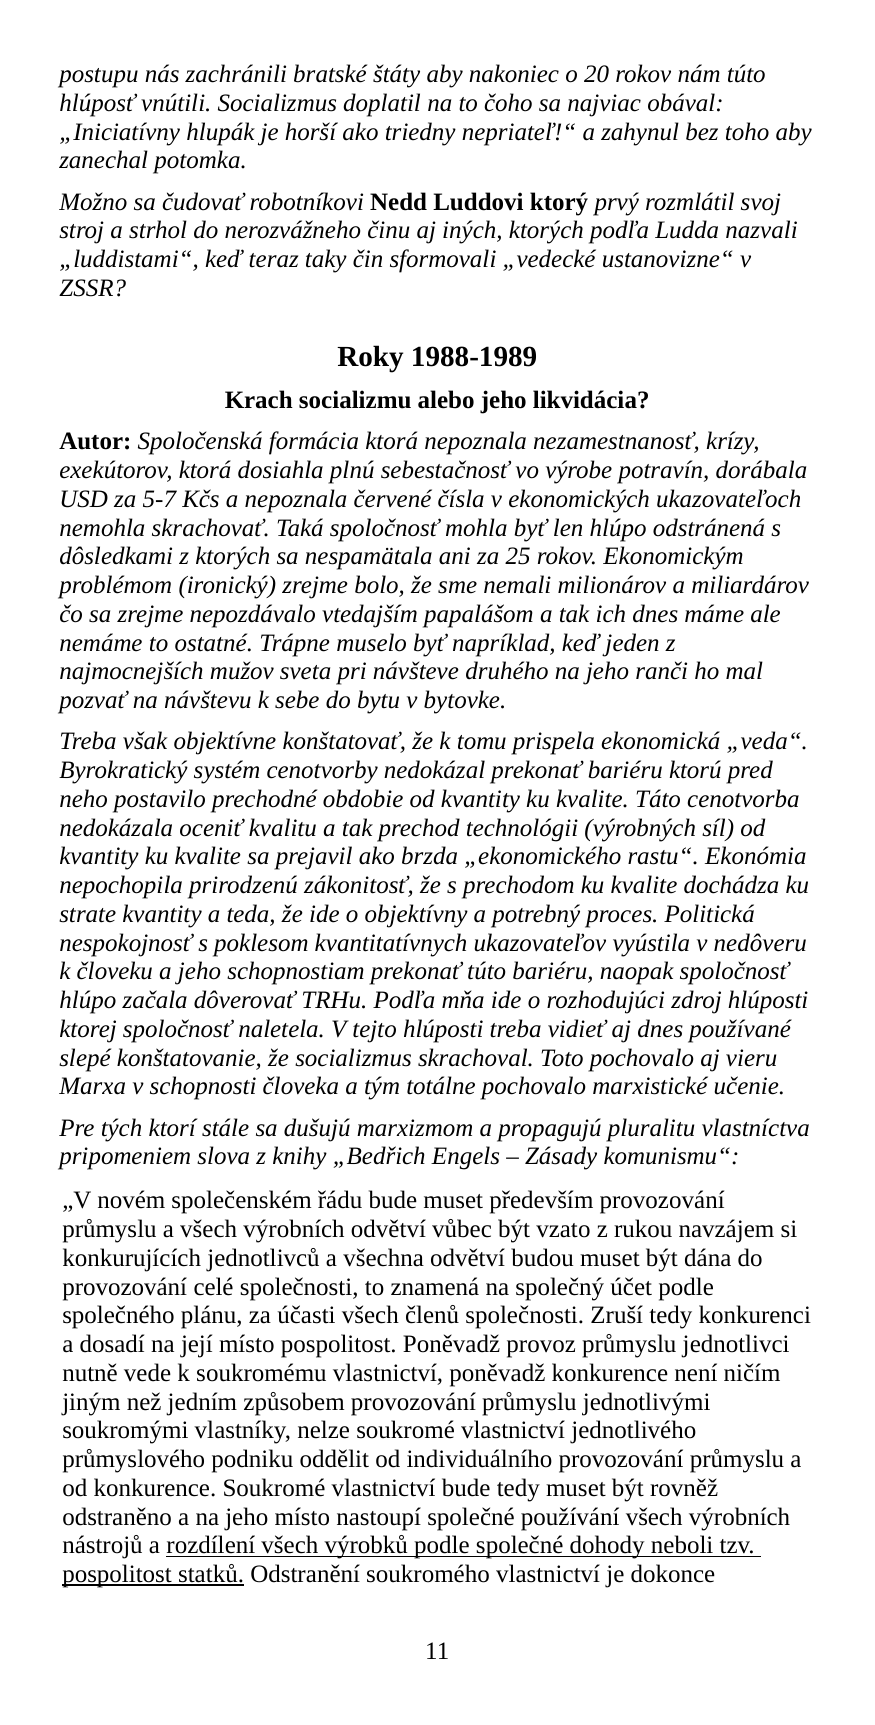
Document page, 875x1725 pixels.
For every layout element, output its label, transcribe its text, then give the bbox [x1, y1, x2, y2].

text postupu nás zachránili bratské štáty aby nakoniec o 20 rokov nám túto hlúposť vnútili. Socializmus doplatil na to čoho sa najviac obával: „Iniciatívny hlupák je horší ako triedny nepriateľ!“ a zahynul bez toho aby zanechal potomka. [59, 59, 815, 174]
text Pre tých ktorí stále sa dušujú marxizmom a propagujú pluralitu vlastníctva pripomeniem slova z knihy „Bedřich Engels – Zásady komunismu“: [59, 1113, 815, 1170]
text Krach socializmu alebo jeho likvidácia? [59, 385, 815, 414]
text Možno sa čudovať robotníkovi Nedd Luddovi ktorý prvý rozmlátil svoj stroj a strhol do nerozvážneho činu aj iných, ktorých podľa Ludda nazvali „luddistami“, keď teraz taky čin sformovali „vedecké ustanovizne“ v ZSSR? [59, 187, 815, 302]
subtitle Roky 1988-1989 [59, 339, 815, 373]
table_header „V novém společenském řádu bude muset především provozování průmyslu a všech výrobních odvětví vůbec být vzato z rukou navzájem si konkurujících jednotlivců a všechna odvětví budou muset být dána do provozování celé společnosti, to znamená na společný účet podle společného plánu, za účasti všech členů společnosti. Zruší tedy konkurenci a dosadí na její místo pospolitost. Poněvadž provoz průmyslu jednotlivci nutně vede k soukromému vlastnictví, poněvadž konkurence není ničím jiným než jedním způsobem provozování průmyslu jednotlivými soukromými vlastníky, nelze soukromé vlastnictví jednotlivého průmyslového podniku oddělit od individuálního provozování průmyslu a od konkurence. Soukromé vlastnictví bude tedy muset být rovněž odstraněno a na jeho místo nastoupí společné používání všech výrobních nástrojů a rozdílení všech výrobků podle společné dohody neboli tzv. pospolitost statků. Odstranění soukromého vlastnictví je dokonce [59, 1183, 815, 1591]
text Autor: Spoločenská formácia ktorá nepoznala nezamestnanosť, krízy, exekútorov, ktorá dosiahla plnú sebestačnosť vo výrobe potravín, dorábala USD za 5-7 Kčs a nepoznala červené čísla v ekonomických ukazovateľoch nemohla skrachovať. Taká spoločnosť mohla byť len hlúpo odstránená s dôsledkami z ktorých sa nespamätala ani za 25 rokov. Ekonomickým problémom (ironický) zrejme bolo, že sme nemali milionárov a miliardárov čo sa zrejme nepozdávalo vtedajším papalášom a tak ich dnes máme ale nemáme to ostatné. Trápne muselo byť napríklad, keď jeden z najmocnejších mužov sveta pri návšteve druhého na jeho ranči ho mal pozvať na návštevu k sebe do bytu v bytovke. [59, 426, 815, 714]
text Treba však objektívne konštatovať, že k tomu prispela ekonomická „veda“. Byrokratický systém cenotvorby nedokázal prekonať bariéru ktorú pred neho postavilo prechodné obdobie od kvantity ku kvalite. Táto cenotvorba nedokázala oceniť kvalitu a tak prechod technológii (výrobných síl) od kvantity ku kvalite sa prejavil ako brzda „ekonomického rastu“. Ekonómia nepochopila prirodzenú zákonitosť, že s prechodom ku kvalite dochádza ku strate kvantity a teda, že ide o objektívny a potrebný proces. Politická nespokojnosť s poklesom kvantitatívnych ukazovateľov vyústila v nedôveru k človeku a jeho schopnostiam prekonať túto bariéru, naopak spoločnosť hlúpo začala dôverovať TRHu. Podľa mňa ide o rozhodujúci zdroj hlúposti ktorej spoločnosť naletela. V tejto hlúposti treba vidieť aj dnes používané slepé konštatovanie, že socializmus skrachoval. Toto pochovalo aj vieru Marxa v schopnosti človeka a tým totálne pochovalo marxistické učenie. [59, 726, 815, 1100]
